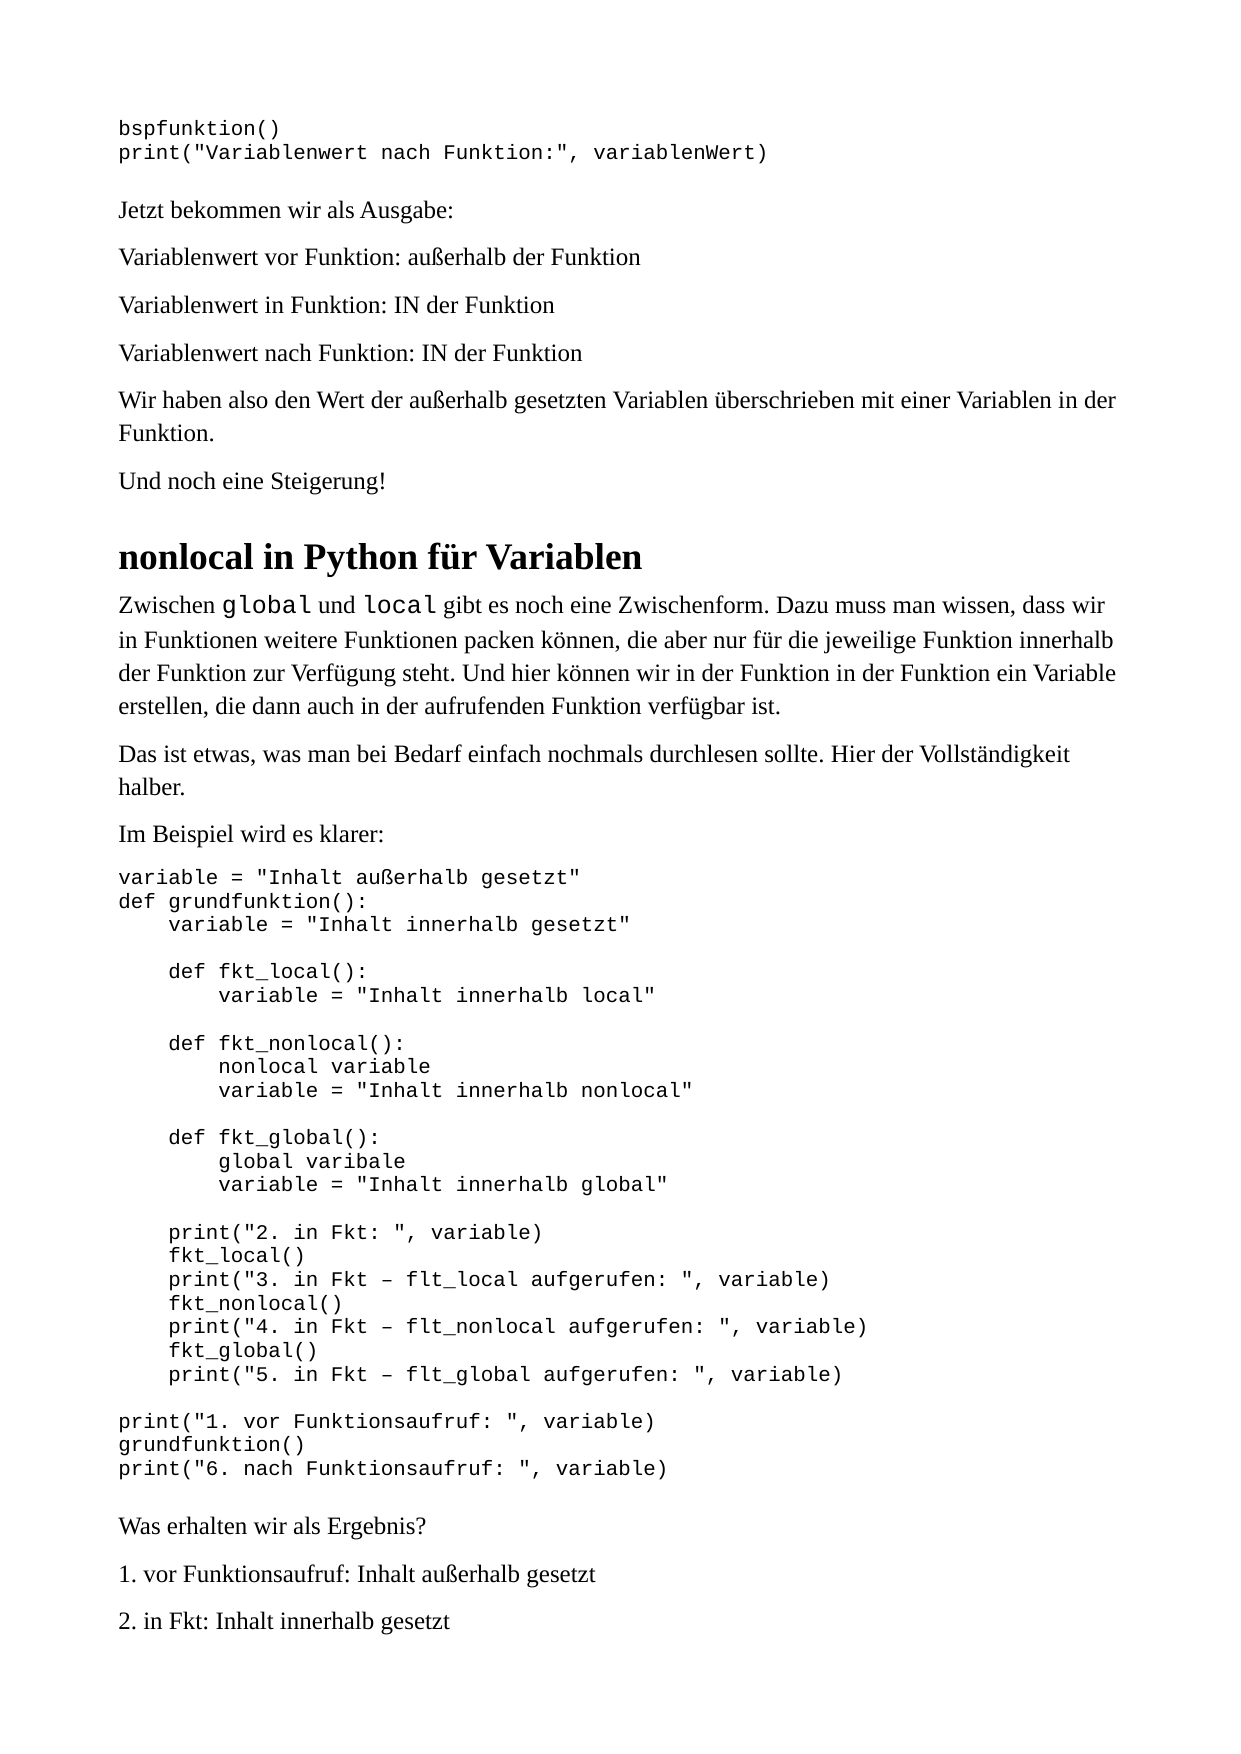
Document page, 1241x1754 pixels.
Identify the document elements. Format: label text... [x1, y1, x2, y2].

text print("2. in Fkt: ", variable) [118, 1222, 1122, 1245]
text fkt_nonlocal() [118, 1293, 1122, 1316]
text def fkt_nonlocal(): [118, 1032, 1122, 1056]
text def fkt_global(): [118, 1127, 1122, 1151]
text print("4. in Fkt – flt_nonlocal aufgerufen: ", variable) [118, 1316, 1122, 1340]
text print("1. vor Funktionsaufruf: ", variable) [118, 1411, 1122, 1434]
text Und noch eine Steigerung! [118, 466, 1122, 495]
text grundfunktion() [118, 1434, 1122, 1458]
text Das ist etwas, was man bei Bedarf einfach nochmals durchlesen sollte. Hier der Vollständigkeit halber. [118, 739, 1122, 801]
text fkt_local() [118, 1245, 1122, 1269]
text Jetzt bekommen wir als Ausgabe: [118, 195, 1122, 224]
text Wir haben also den Wert der außerhalb gesetzten Variablen überschrieben mit einer Variablen in der Funktion. [118, 385, 1122, 447]
text variable = "Inhalt innerhalb nonlocal" [118, 1080, 1122, 1103]
text Variablenwert nach Funktion: IN der Funktion [118, 338, 1122, 366]
text fkt_global() [118, 1340, 1122, 1363]
text print("3. in Fkt – flt_local aufgerufen: ", variable) [118, 1269, 1122, 1293]
text def fkt_local(): [118, 962, 1122, 985]
text variable = "Inhalt außerhalb gesetzt" [118, 867, 1122, 891]
text global varibale [118, 1151, 1122, 1174]
text print("Variablenwert nach Funktion:", variablenWert) [118, 142, 1122, 165]
text nonlocal variable [118, 1056, 1122, 1080]
text variable = "Inhalt innerhalb gesetzt" [118, 914, 1122, 938]
text bspfunktion() [118, 118, 1122, 142]
text Im Beispiel wird es klarer: [118, 819, 1122, 848]
text Was erhalten wir als Ergebnis? [118, 1511, 1122, 1540]
text variable = "Inhalt innerhalb global" [118, 1174, 1122, 1198]
subtitle nonlocal in Python für Variablen [118, 534, 1122, 577]
text Variablenwert vor Funktion: außerhalb der Funktion [118, 242, 1122, 271]
text print("5. in Fkt – flt_global aufgerufen: ", variable) [118, 1363, 1122, 1387]
text print("6. nach Funktionsaufruf: ", variable) [118, 1458, 1122, 1482]
text Zwischen global und local gibt es noch eine Zwischenform. Dazu muss man wissen, dass wir in Funktionen weitere Funktionen packen können, die aber nur für die jeweilige Funktion innerhalb der Funktion zur Verfügung steht. Und hier können wir in der Funktion in der Funktion ein Variable erstellen, die dann auch in der aufrufenden Funktion verfügbar ist. [118, 590, 1122, 720]
text variable = "Inhalt innerhalb local" [118, 985, 1122, 1009]
text Variablenwert in Funktion: IN der Funktion [118, 290, 1122, 319]
text def grundfunktion(): [118, 891, 1122, 914]
text 2. in Fkt: Inhalt innerhalb gesetzt [118, 1606, 1122, 1635]
text 1. vor Funktionsaufruf: Inhalt außerhalb gesetzt [118, 1559, 1122, 1588]
